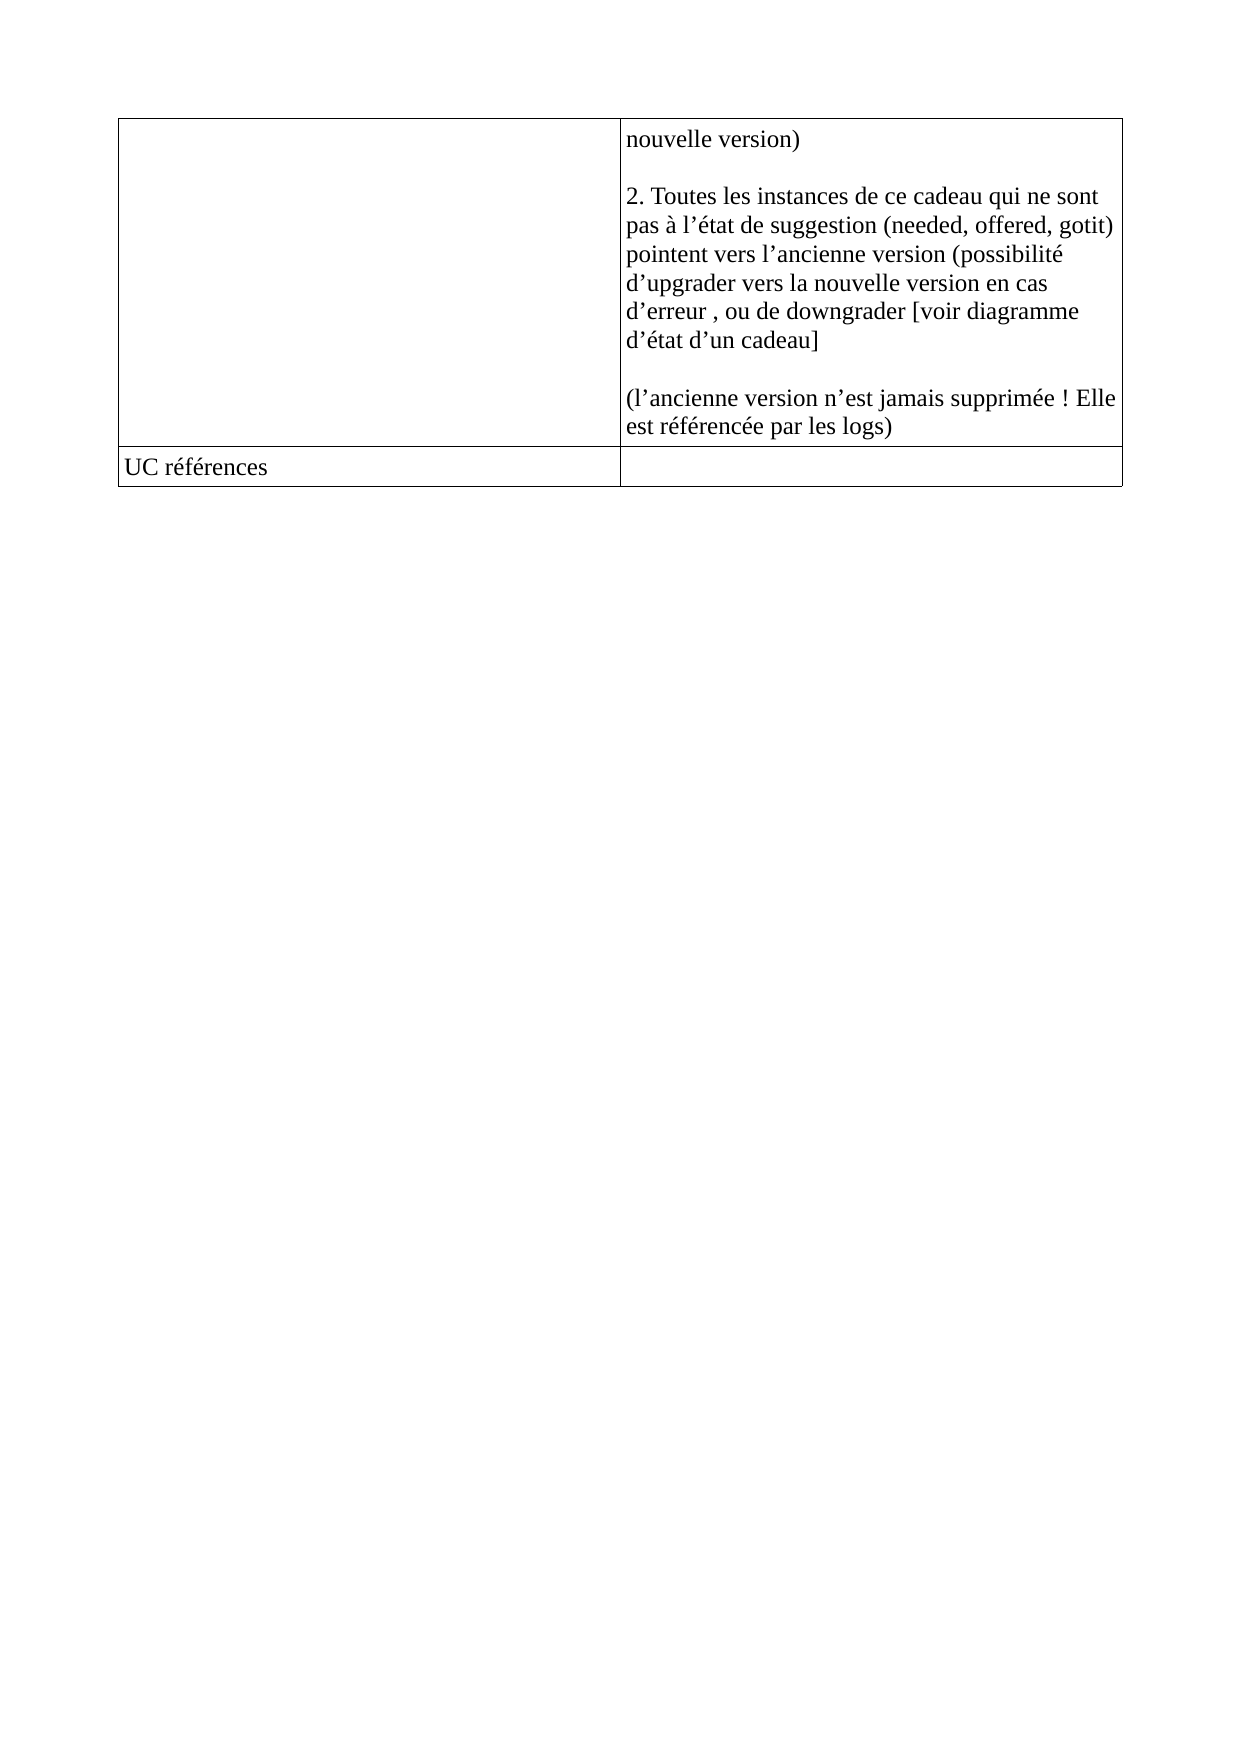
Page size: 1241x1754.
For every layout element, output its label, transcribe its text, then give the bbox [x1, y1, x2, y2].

table_cell UC références [119, 447, 620, 486]
table_cell [621, 447, 1122, 486]
table_cell nouvelle version) 2. Toutes les instances de ce cadeau qui ne sont pas à l’état de suggestion (needed, offered, gotit) pointent vers l’ancienne version (possibilité d’upgrader vers la nouvelle version en cas d’erreur , ou de downgrader [voir diagramme d’état d’un cadeau] (l’ancienne version n’est jamais supprimée ! Elle est référencée par les logs) [621, 119, 1122, 446]
table_cell [119, 119, 620, 446]
